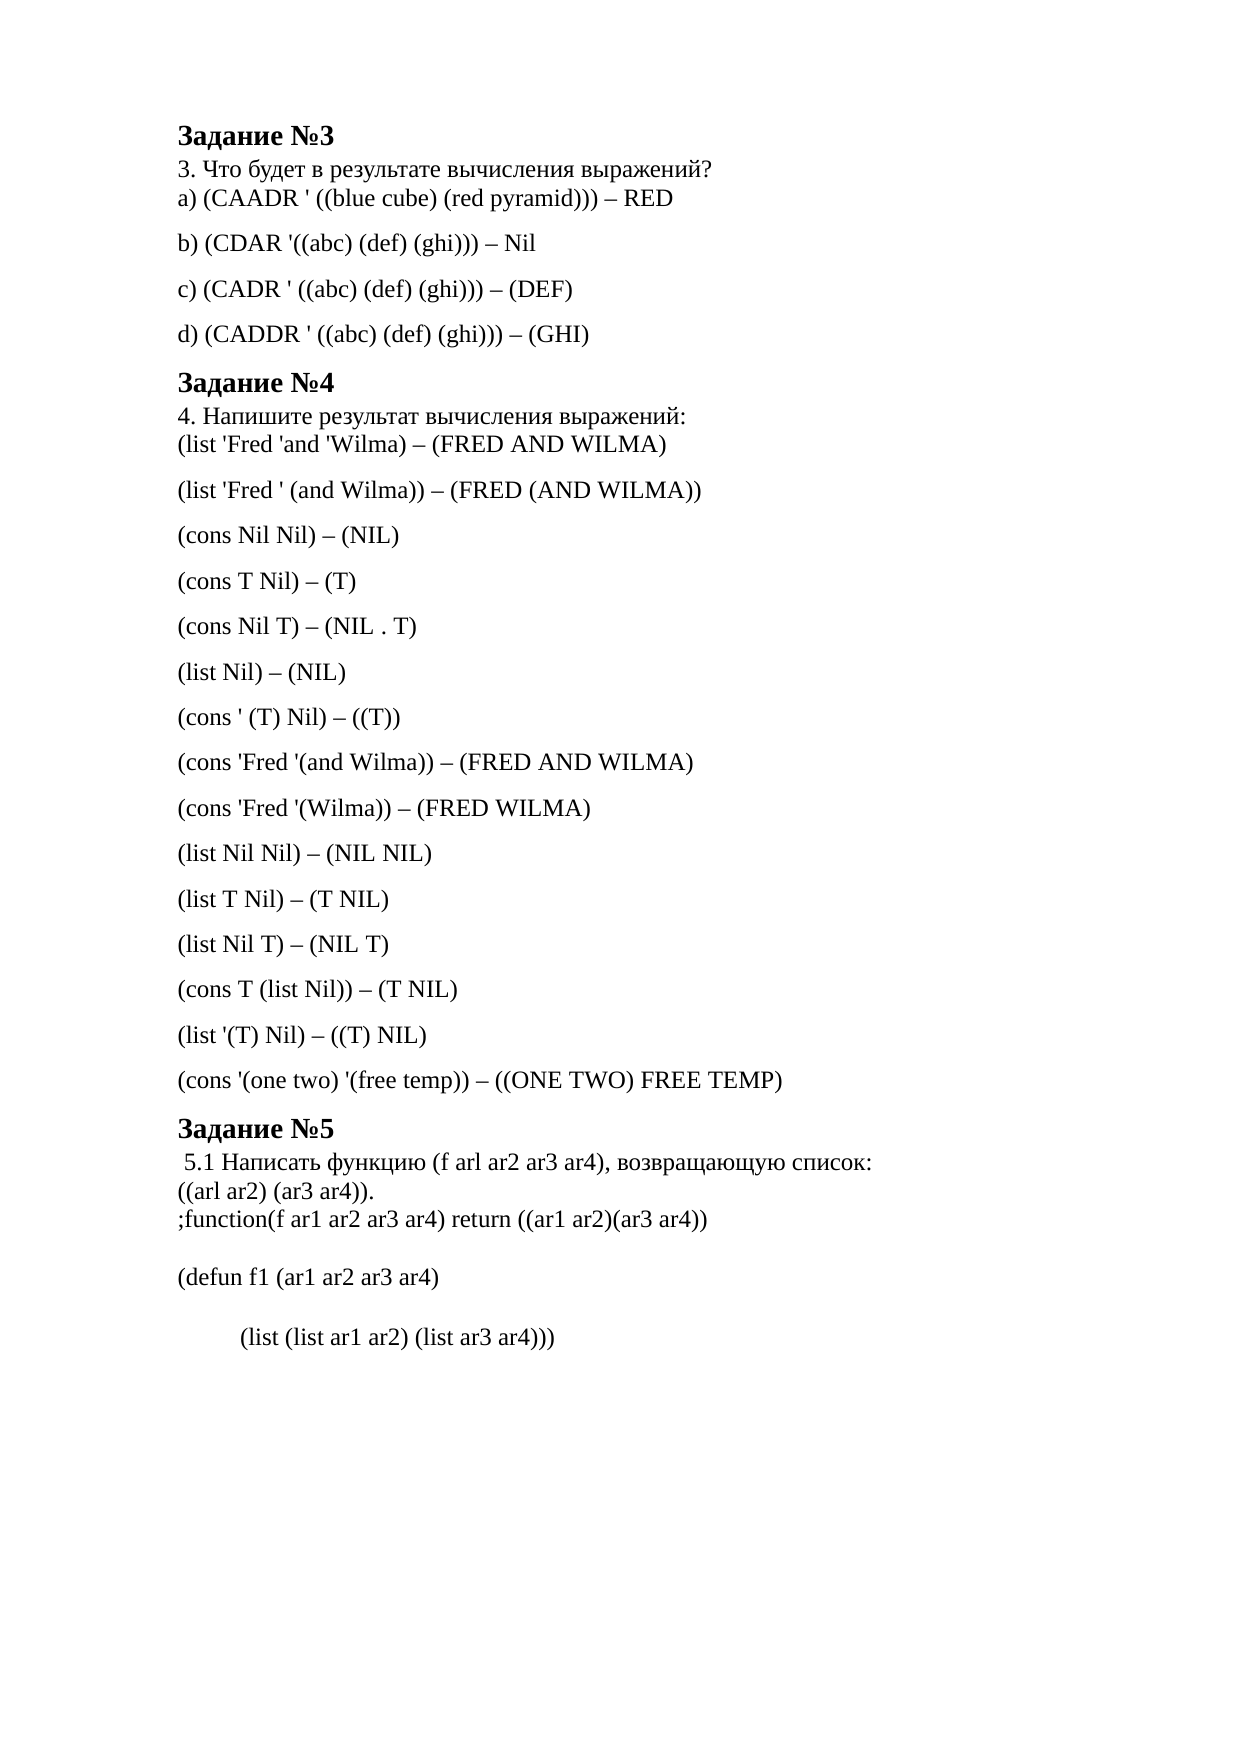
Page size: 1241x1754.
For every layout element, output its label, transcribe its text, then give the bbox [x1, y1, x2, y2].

text (cons '(one two) '(free temp)) – ((ONE TWO) FREE TEMP) [177, 1065, 1152, 1094]
text (cons T Nil) – (T) [177, 566, 1152, 594]
text a) (CAADR ' ((blue cube) (red pyramid))) – RED [177, 183, 1152, 212]
text (cons Nil Nil) – (NIL) [177, 520, 1152, 549]
text b) (CDAR '((abc) (def) (ghi))) – Nil [177, 228, 1152, 257]
text ;function(f ar1 ar2 ar3 ar4) return ((ar1 ar2)(ar3 ar4)) [177, 1204, 1152, 1233]
subtitle Задание №4 [177, 365, 1152, 398]
text (list T Nil) – (T NIL) [177, 884, 1152, 912]
text ((arl ar2) (ar3 ar4)). [177, 1176, 1152, 1204]
text (cons 'Fred '(and Wilma)) – (FRED AND WILMA) [177, 747, 1152, 776]
text (list (list ar1 ar2) (list ar3 ar4))) [177, 1322, 1152, 1351]
text c) (CADR ' ((abc) (def) (ghi))) – (DEF) [177, 274, 1152, 303]
text (list 'Fred 'and 'Wilma) – (FRED AND WILMA) [177, 429, 1152, 458]
text (list Nil T) – (NIL T) [177, 929, 1152, 958]
text (cons 'Fred '(Wilma)) – (FRED WILMA) [177, 793, 1152, 822]
text d) (CADDR ' ((abc) (def) (ghi))) – (GHI) [177, 319, 1152, 348]
text (list '(T) Nil) – ((T) NIL) [177, 1020, 1152, 1049]
text (cons Nil T) – (NIL . T) [177, 611, 1152, 640]
text (list Nil) – (NIL) [177, 657, 1152, 685]
subtitle Задание №3 [177, 118, 1152, 152]
text (cons ' (T) Nil) – ((T)) [177, 702, 1152, 731]
text (list 'Fred ' (and Wilma)) – (FRED (AND WILMA)) [177, 475, 1152, 504]
text 3. Что будет в результате вычисления выражений? [177, 154, 1152, 183]
text 5.1 Написать функцию (f arl ar2 ar3 ar4), возвращающую список: [177, 1147, 1152, 1176]
text 4. Напишите результат вычисления выражений: [177, 401, 1152, 429]
text (defun f1 (ar1 ar2 ar3 ar4) [177, 1262, 1152, 1291]
text (list Nil Nil) – (NIL NIL) [177, 838, 1152, 867]
text (cons T (list Nil)) – (T NIL) [177, 974, 1152, 1003]
subtitle Задание №5 [177, 1111, 1152, 1144]
